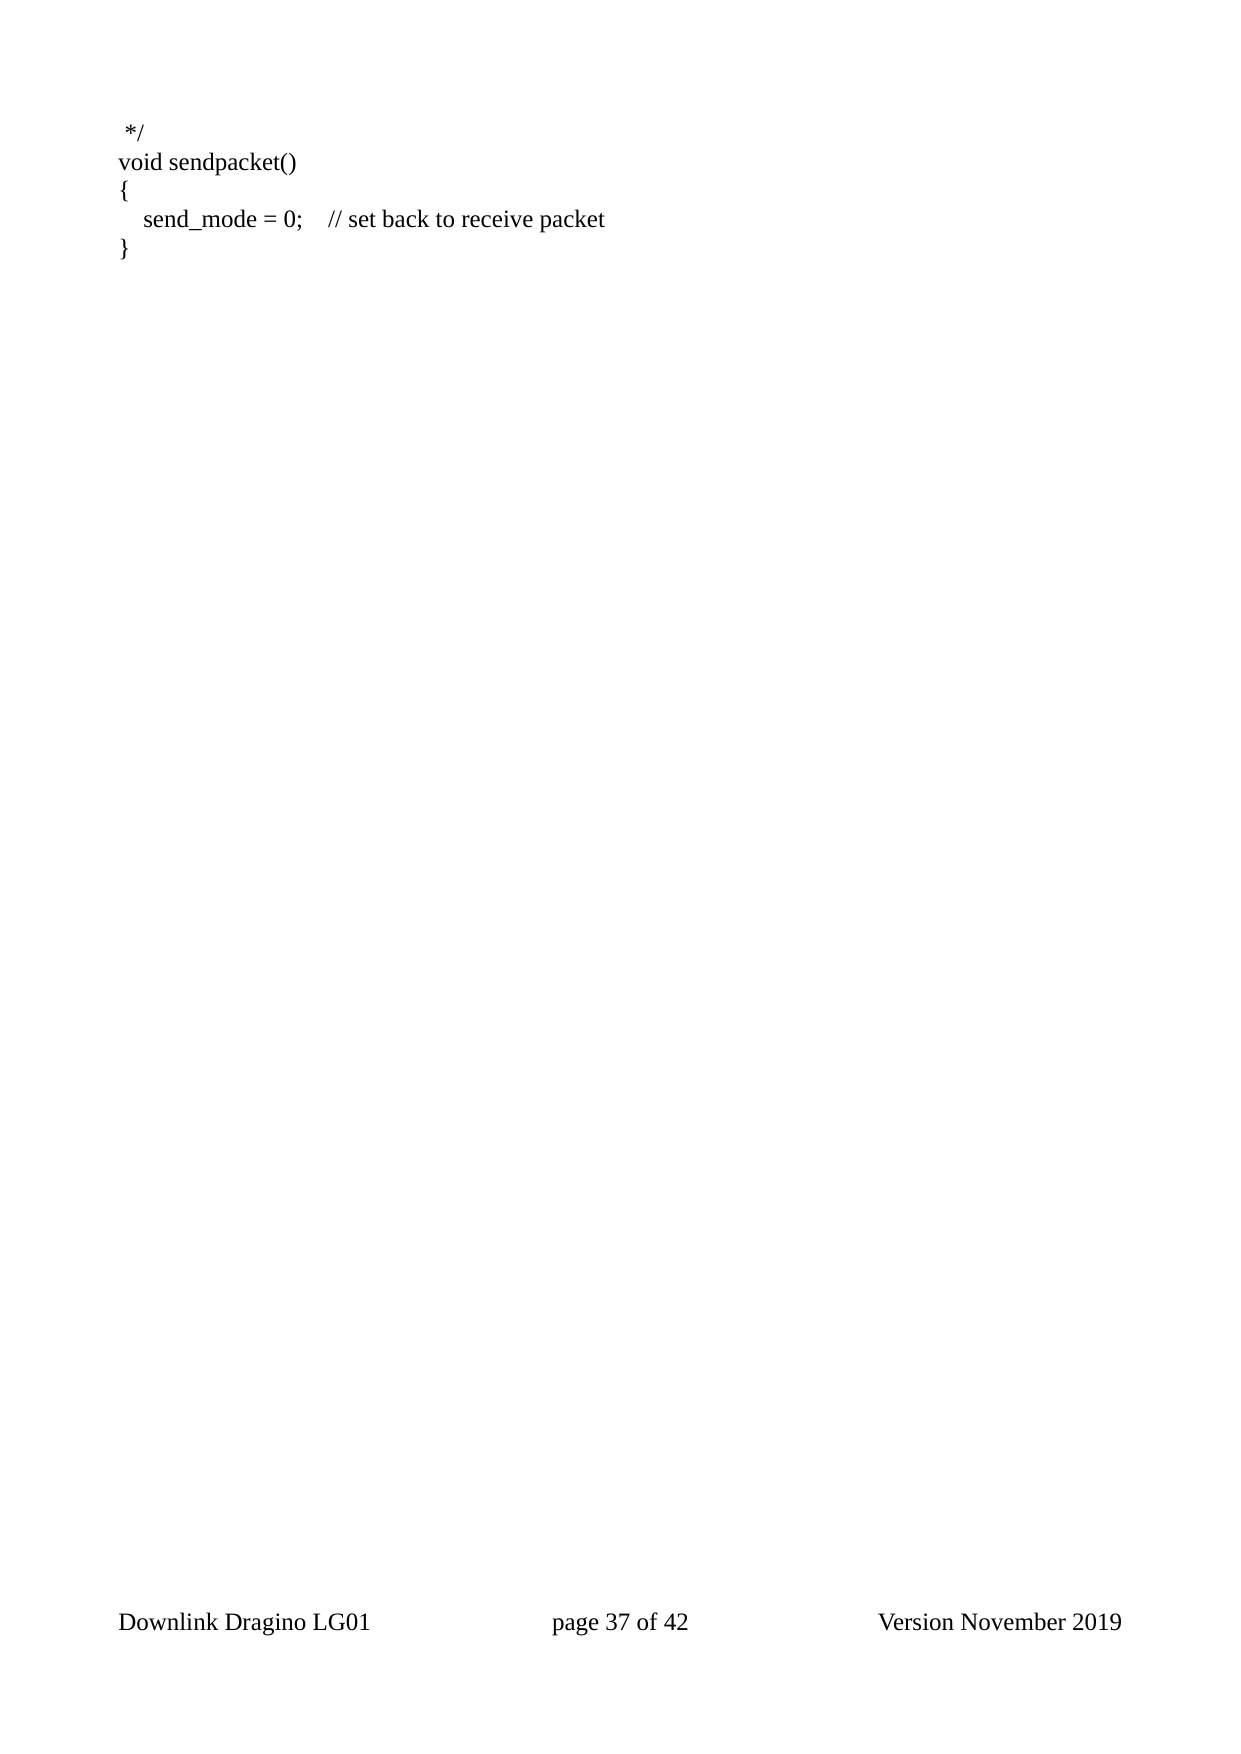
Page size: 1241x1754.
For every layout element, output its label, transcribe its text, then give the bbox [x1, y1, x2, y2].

text send_mode = 0; // set back to receive packet [118, 204, 1122, 233]
text } [118, 233, 1122, 262]
text { [118, 176, 1122, 204]
text void sendpacket() [118, 147, 1122, 176]
text */ [118, 118, 1122, 147]
